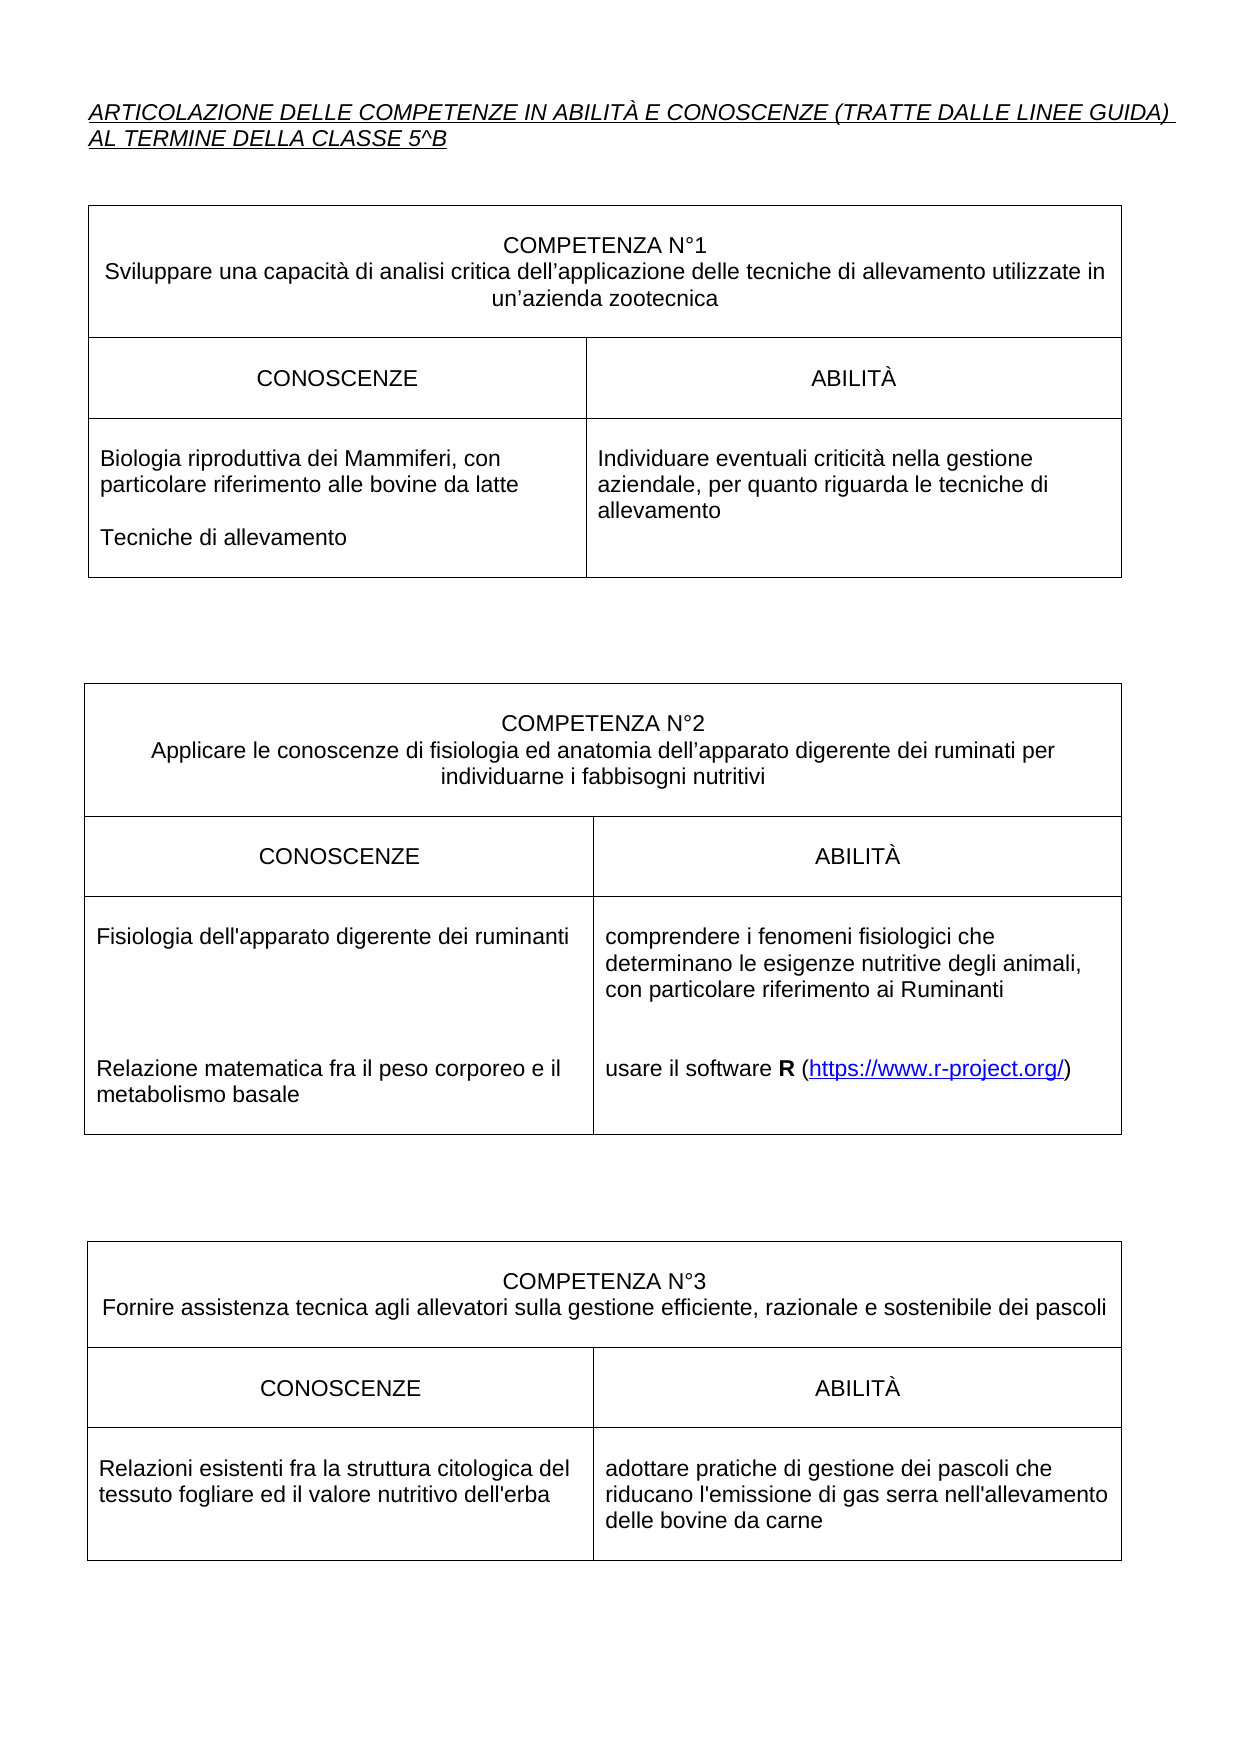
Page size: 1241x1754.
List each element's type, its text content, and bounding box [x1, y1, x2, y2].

table_cell Fisiologia dell'apparato digerente dei ruminanti Relazione matematica fra il peso corporeo e il metabolismo basale [85, 897, 593, 1134]
table_cell comprendere i fenomeni fisiologici che determinano le esigenze nutritive degli animali, con particolare riferimento ai Ruminanti usare il software R (https://www.r-project.org/) [594, 897, 1121, 1134]
table_cell CONOSCENZE [89, 338, 586, 417]
table_cell Individuare eventuali criticità nella gestione aziendale, per quanto riguarda le tecniche di allevamento [587, 419, 1121, 577]
table_cell Relazioni esistenti fra la struttura citologica del tessuto fogliare ed il valore nutritivo dell'erba [88, 1428, 593, 1560]
text ARTICOLAZIONE DELLE COMPETENZE IN ABILITÀ E CONOSCENZE (TRATTE DALLE LINEE GUIDA) AL TERMINE DELLA CLASSE 5^B [89, 99, 1181, 152]
table_cell adottare pratiche di gestione dei pascoli che riducano l'emissione di gas serra nell'allevamento delle bovine da carne [594, 1428, 1121, 1560]
table_cell CONOSCENZE [85, 817, 593, 896]
table_header COMPETENZA N°3 Fornire assistenza tecnica agli allevatori sulla gestione efficiente, razionale e sostenibile dei pascoli [88, 1242, 1121, 1347]
table_cell Biologia riproduttiva dei Mammiferi, con particolare riferimento alle bovine da latte Tecniche di allevamento [89, 419, 586, 577]
table_cell ABILITÀ [587, 338, 1121, 417]
table_cell ABILITÀ [594, 1348, 1121, 1427]
table_cell CONOSCENZE [88, 1348, 593, 1427]
table_cell ABILITÀ [594, 817, 1121, 896]
table_header COMPETENZA N°2 Applicare le conoscenze di fisiologia ed anatomia dell’apparato digerente dei ruminati per individuarne i fabbisogni nutritivi [85, 684, 1121, 816]
table_header COMPETENZA N°1 Sviluppare una capacità di analisi critica dell’applicazione delle tecniche di allevamento utilizzate in un’azienda zootecnica [89, 206, 1121, 337]
